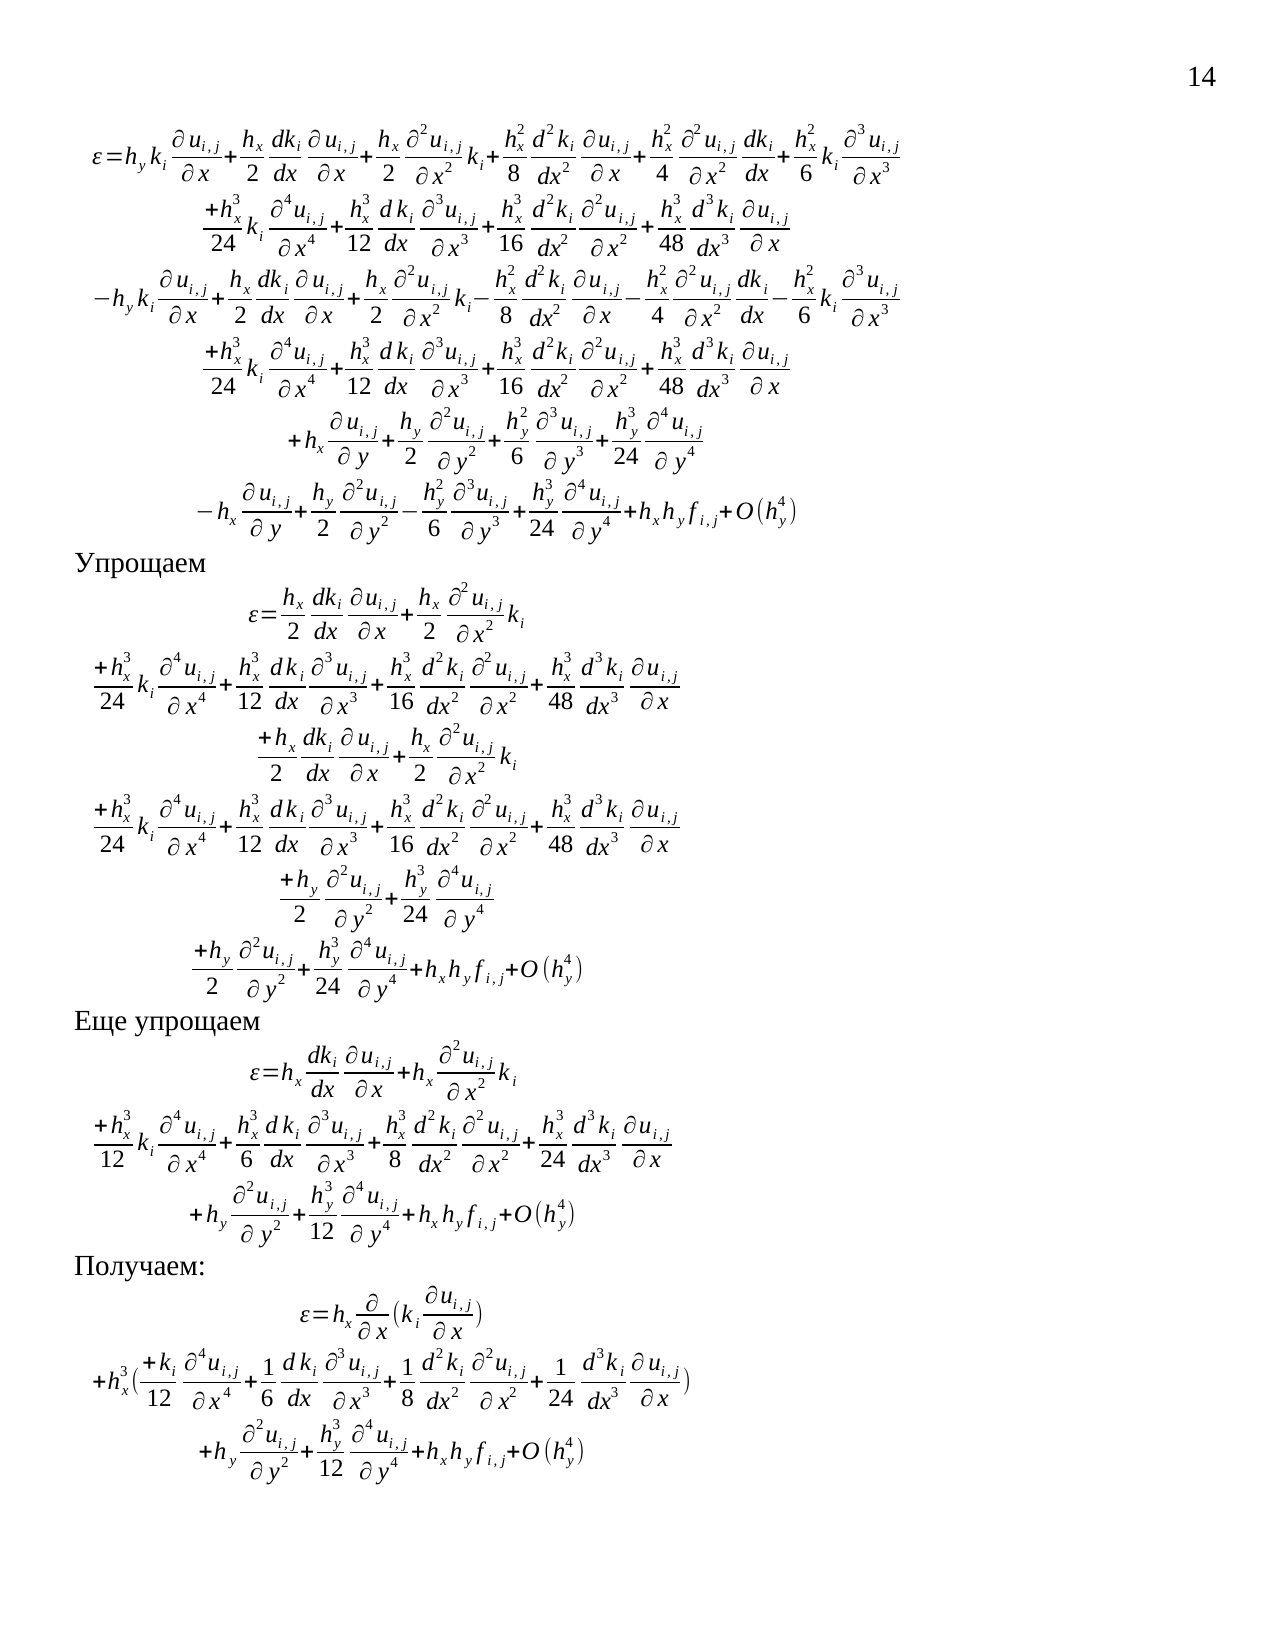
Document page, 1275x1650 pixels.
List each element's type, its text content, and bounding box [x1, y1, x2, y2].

text Упрощаем [74, 545, 1137, 578]
text Еще упрощаем [74, 1003, 1137, 1036]
text Получаем: [74, 1248, 1137, 1282]
